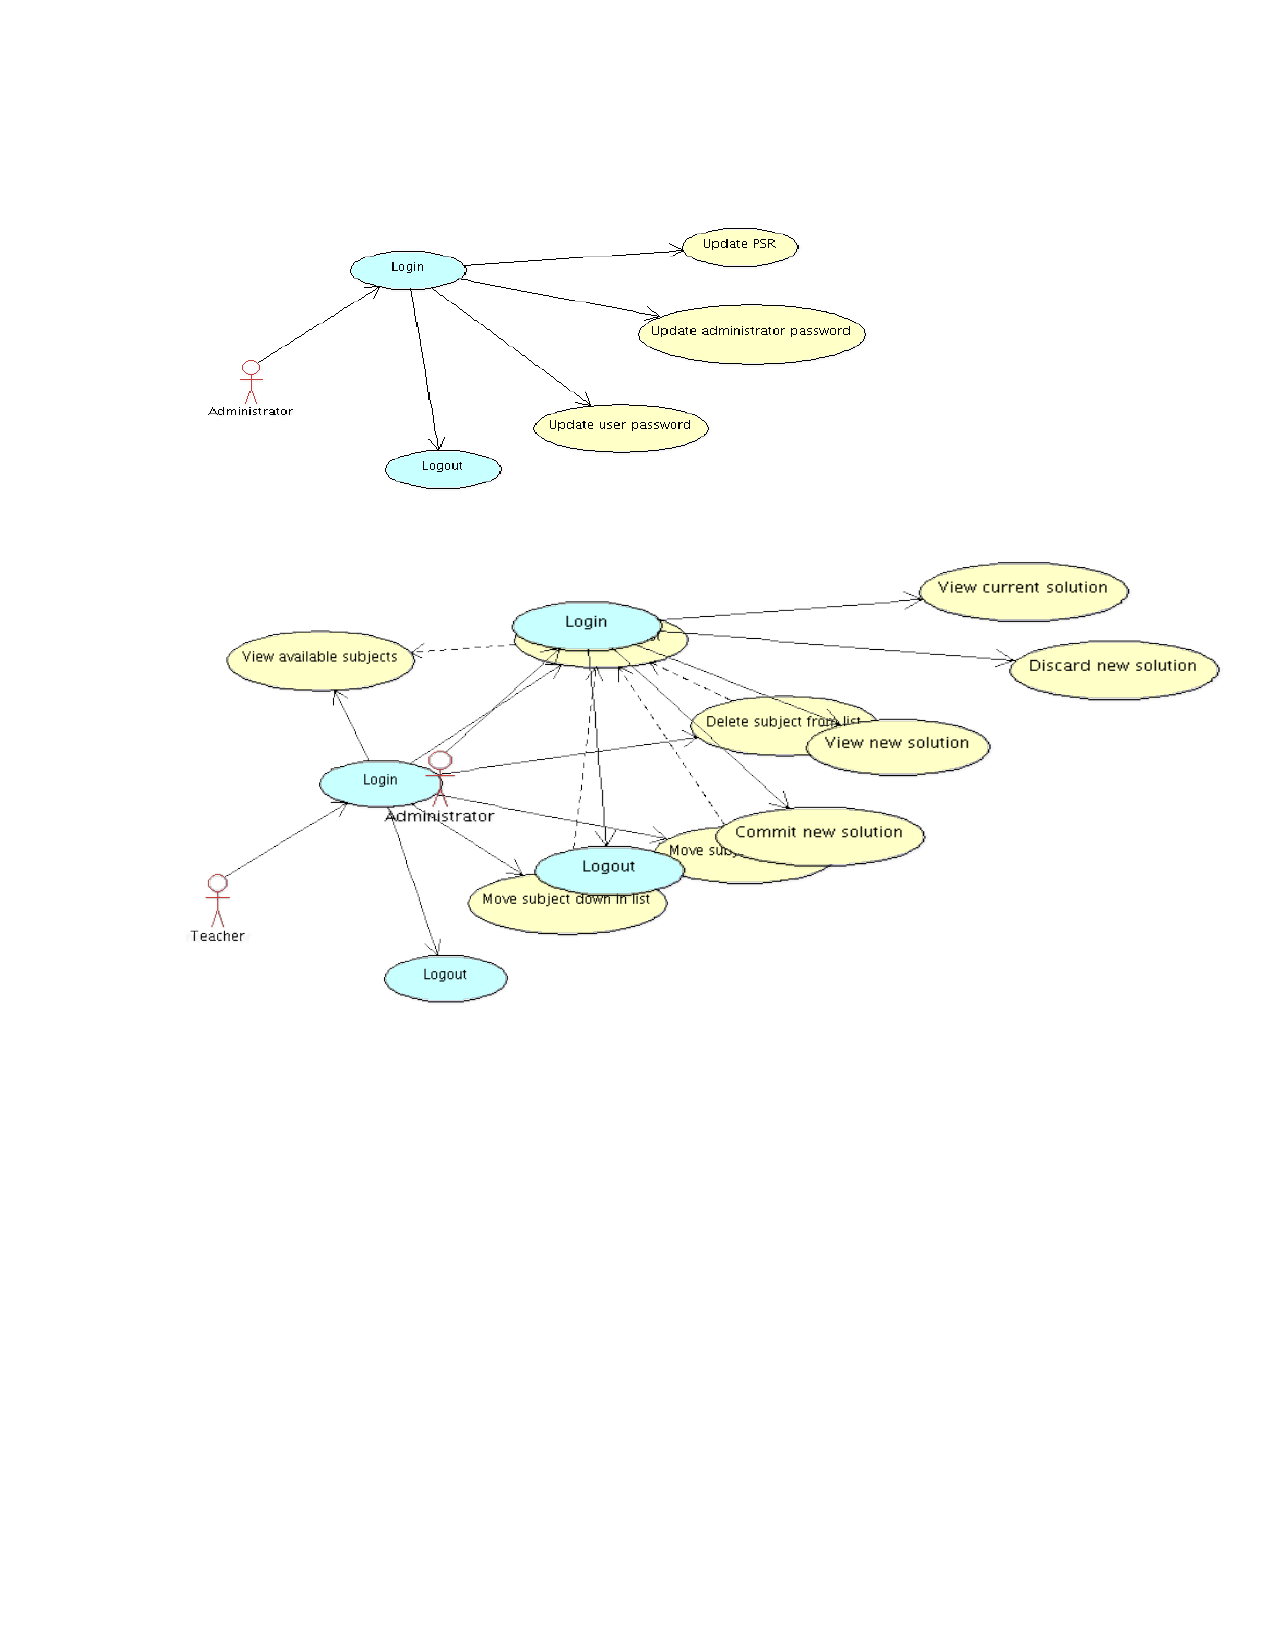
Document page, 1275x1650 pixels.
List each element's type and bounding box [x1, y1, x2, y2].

picture [167, 189, 1275, 1028]
